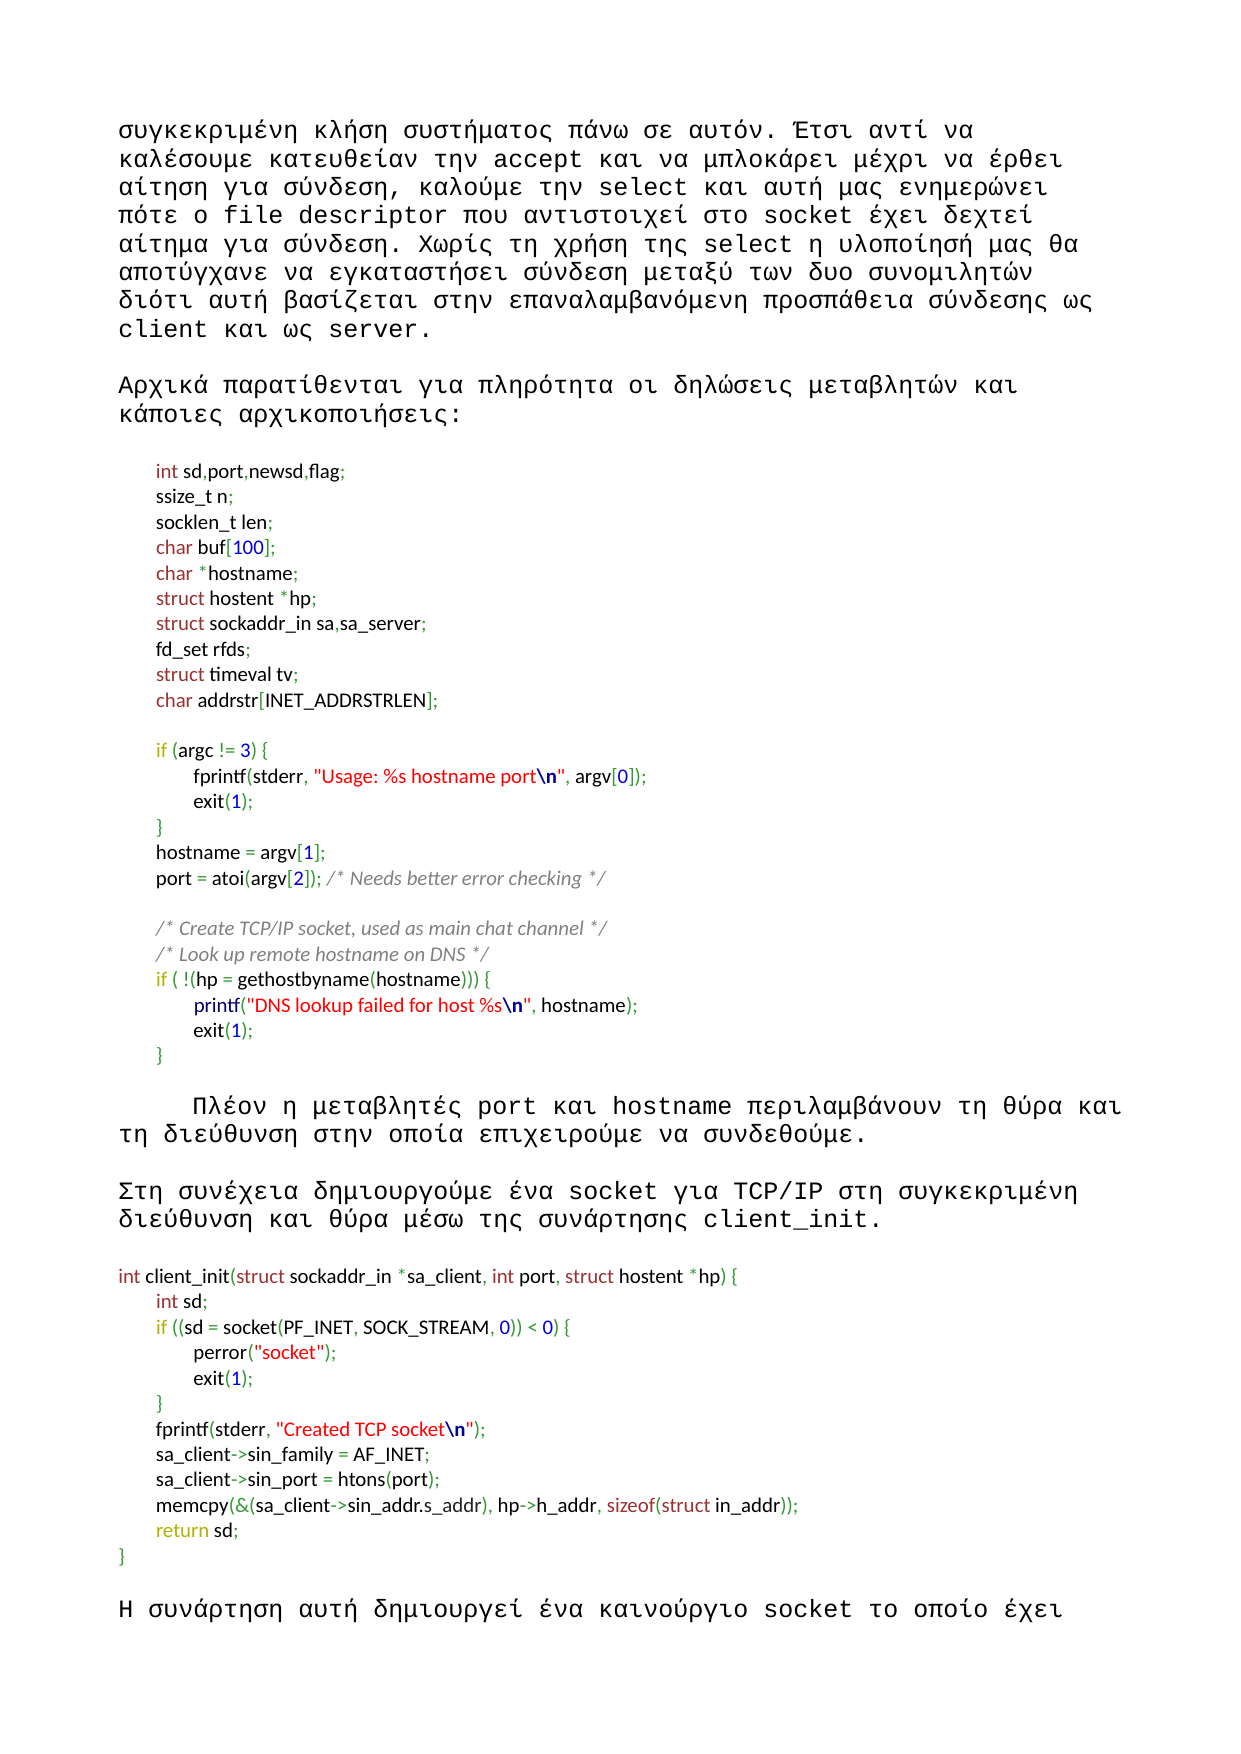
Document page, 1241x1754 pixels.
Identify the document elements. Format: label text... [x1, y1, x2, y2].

text int client_init(struct sockaddr_in *sa_client, int port, struct hostent *hp) { [118, 1263, 1122, 1289]
text fprintf(stderr, "Usage: %s hostname port\n", argv[0]); [118, 763, 1122, 788]
text Η συνάρτηση αυτή δημιουργεί ένα καινούργιο socket το οποίο έχει [118, 1597, 1122, 1625]
text fd_set rfds; [118, 636, 1122, 661]
text if ((sd = socket(PF_INET, SOCK_STREAM, 0)) < 0) { [118, 1314, 1122, 1339]
text Αρχικά παρατίθενται για πληρότητα οι δηλώσεις μεταβλητών και κάποιες αρχικοποιήσεις: [118, 373, 1122, 430]
text return sd; [118, 1517, 1122, 1543]
text Πλέον η μεταβλητές port και hostname περιλαμβάνουν τη θύρα και τη διεύθυνση στην οποία επιχειρούμε να συνδεθούμε. [118, 1092, 1122, 1150]
text exit(1); [118, 1017, 1122, 1043]
text char *hostname; [118, 560, 1122, 585]
text Στη συνέχεια δημιουργούμε ένα socket για TCP/IP στη συγκεκριμένη διεύθυνση και θύρα μέσω της συνάρτησης client_init. [118, 1178, 1122, 1235]
text struct sockaddr_in sa,sa_server; [118, 611, 1122, 636]
text if (argc != 3) { [118, 738, 1122, 763]
text int sd; [118, 1289, 1122, 1314]
text } [118, 1543, 1122, 1568]
text /* Create TCP/IP socket, used as main chat channel */ [118, 916, 1122, 941]
text συγκεκριμένη κλήση συστήματος πάνω σε αυτόν. Έτσι αντί να καλέσουμε κατευθείαν την accept και να μπλοκάρει μέχρι να έρθει αίτηση για σύνδεση, καλούμε την select και αυτή μας ενημερώνει πότε ο file descriptor που αντιστοιχεί στο socket έχει δεχτεί αίτημα για σύνδεση. Χωρίς τη χρήση της select η υλοποίησή μας θα αποτύγχανε να εγκαταστήσει σύνδεση μεταξύ των δυο συνομιλητών διότι αυτή βασίζεται στην επαναλαμβανόμενη προσπάθεια σύνδεσης ως client και ως server. [118, 118, 1122, 345]
text char addrstr[INET_ADDRSTRLEN]; [118, 687, 1122, 712]
text hostname = argv[1]; [118, 839, 1122, 865]
text exit(1); [118, 1365, 1122, 1390]
text } [118, 1043, 1122, 1068]
text int sd,port,newsd,flag; [118, 458, 1122, 483]
text socklen_t len; [118, 509, 1122, 534]
text exit(1); [118, 788, 1122, 814]
text } [118, 1390, 1122, 1416]
text memcpy(&(sa_client->sin_addr.s_addr), hp->h_addr, sizeof(struct in_addr)); [118, 1492, 1122, 1517]
text perror("socket"); [118, 1339, 1122, 1365]
text sa_client->sin_port = htons(port); [118, 1467, 1122, 1492]
text /* Look up remote hostname on DNS */ [118, 941, 1122, 966]
text struct timeval tv; [118, 661, 1122, 687]
text fprintf(stderr, "Created TCP socket\n"); [118, 1416, 1122, 1441]
text ssize_t n; [118, 483, 1122, 509]
text sa_client->sin_family = AF_INET; [118, 1441, 1122, 1467]
text if ( !(hp = gethostbyname(hostname))) { [118, 966, 1122, 992]
text port = atoi(argv[2]); /* Needs better error checking */ [118, 865, 1122, 890]
text } [118, 814, 1122, 839]
text struct hostent *hp; [118, 585, 1122, 611]
text printf("DNS lookup failed for host %s\n", hostname); [118, 992, 1122, 1017]
text char buf[100]; [118, 534, 1122, 560]
